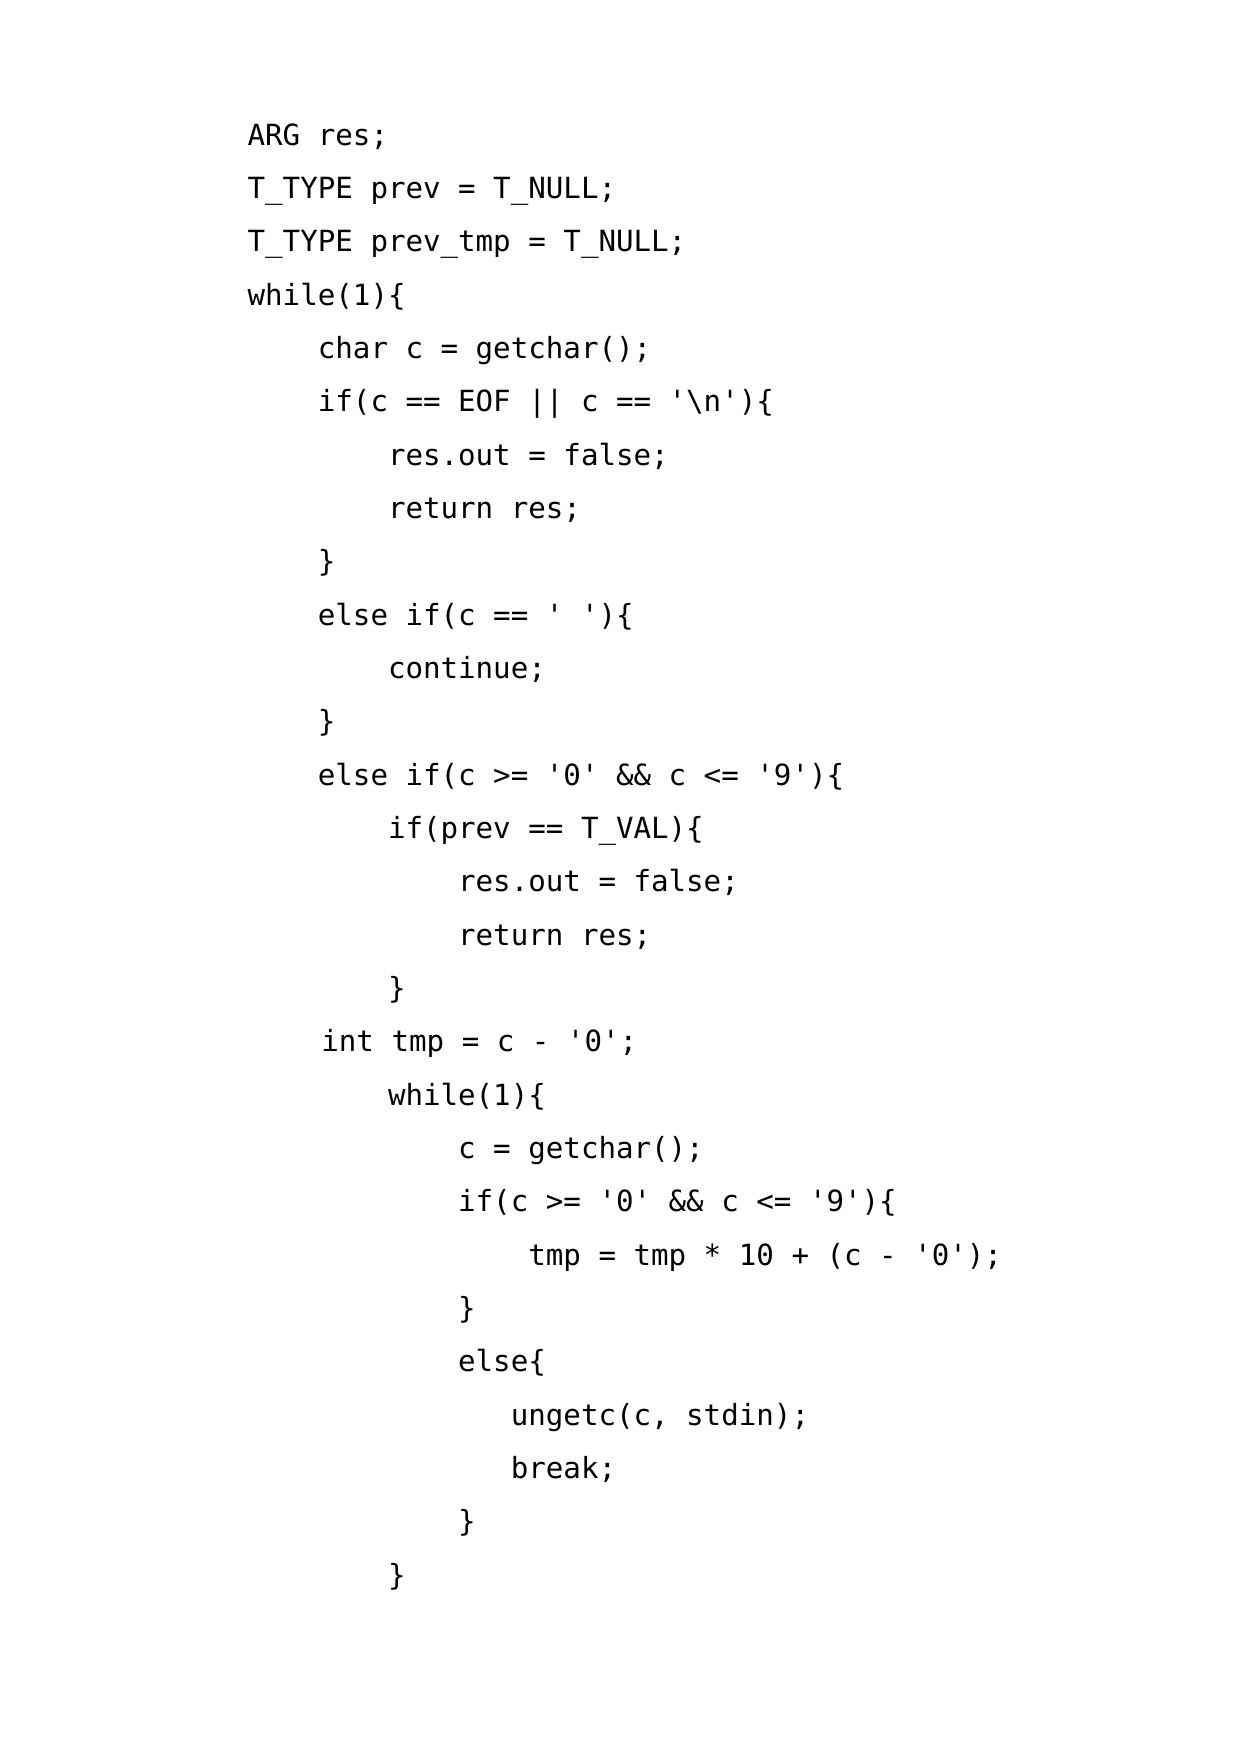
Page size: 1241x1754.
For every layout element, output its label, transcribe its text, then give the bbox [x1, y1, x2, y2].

text } [177, 971, 1152, 1005]
text res.out = false; [177, 865, 1152, 899]
text ungetc(c, stdin); [177, 1398, 1152, 1432]
text if(c == EOF || c == '\n'){ [177, 385, 1152, 419]
text return res; [177, 491, 1152, 525]
text T_TYPE prev = T_NULL; [177, 171, 1152, 205]
text } [177, 1291, 1152, 1325]
text res.out = false; [177, 438, 1152, 472]
text continue; [177, 651, 1152, 685]
text break; [177, 1451, 1152, 1485]
text while(1){ [177, 1078, 1152, 1112]
text while(1){ [177, 278, 1152, 312]
text int tmp = c - '0'; [177, 1025, 1152, 1059]
text if(prev == T_VAL){ [177, 811, 1152, 845]
text else if(c >= '0' && c <= '9'){ [177, 758, 1152, 792]
text } [177, 705, 1152, 739]
text else if(c == ' '){ [177, 598, 1152, 632]
text } [177, 545, 1152, 579]
text ARG res; [177, 118, 1152, 152]
text } [177, 1505, 1152, 1539]
text T_TYPE prev_tmp = T_NULL; [177, 225, 1152, 259]
text c = getchar(); [177, 1131, 1152, 1165]
text tmp = tmp * 10 + (c - '0'); [177, 1238, 1152, 1272]
text else{ [177, 1345, 1152, 1379]
text return res; [177, 918, 1152, 952]
text char c = getchar(); [177, 331, 1152, 365]
text if(c >= '0' && c <= '9'){ [177, 1185, 1152, 1219]
text } [177, 1558, 1152, 1592]
